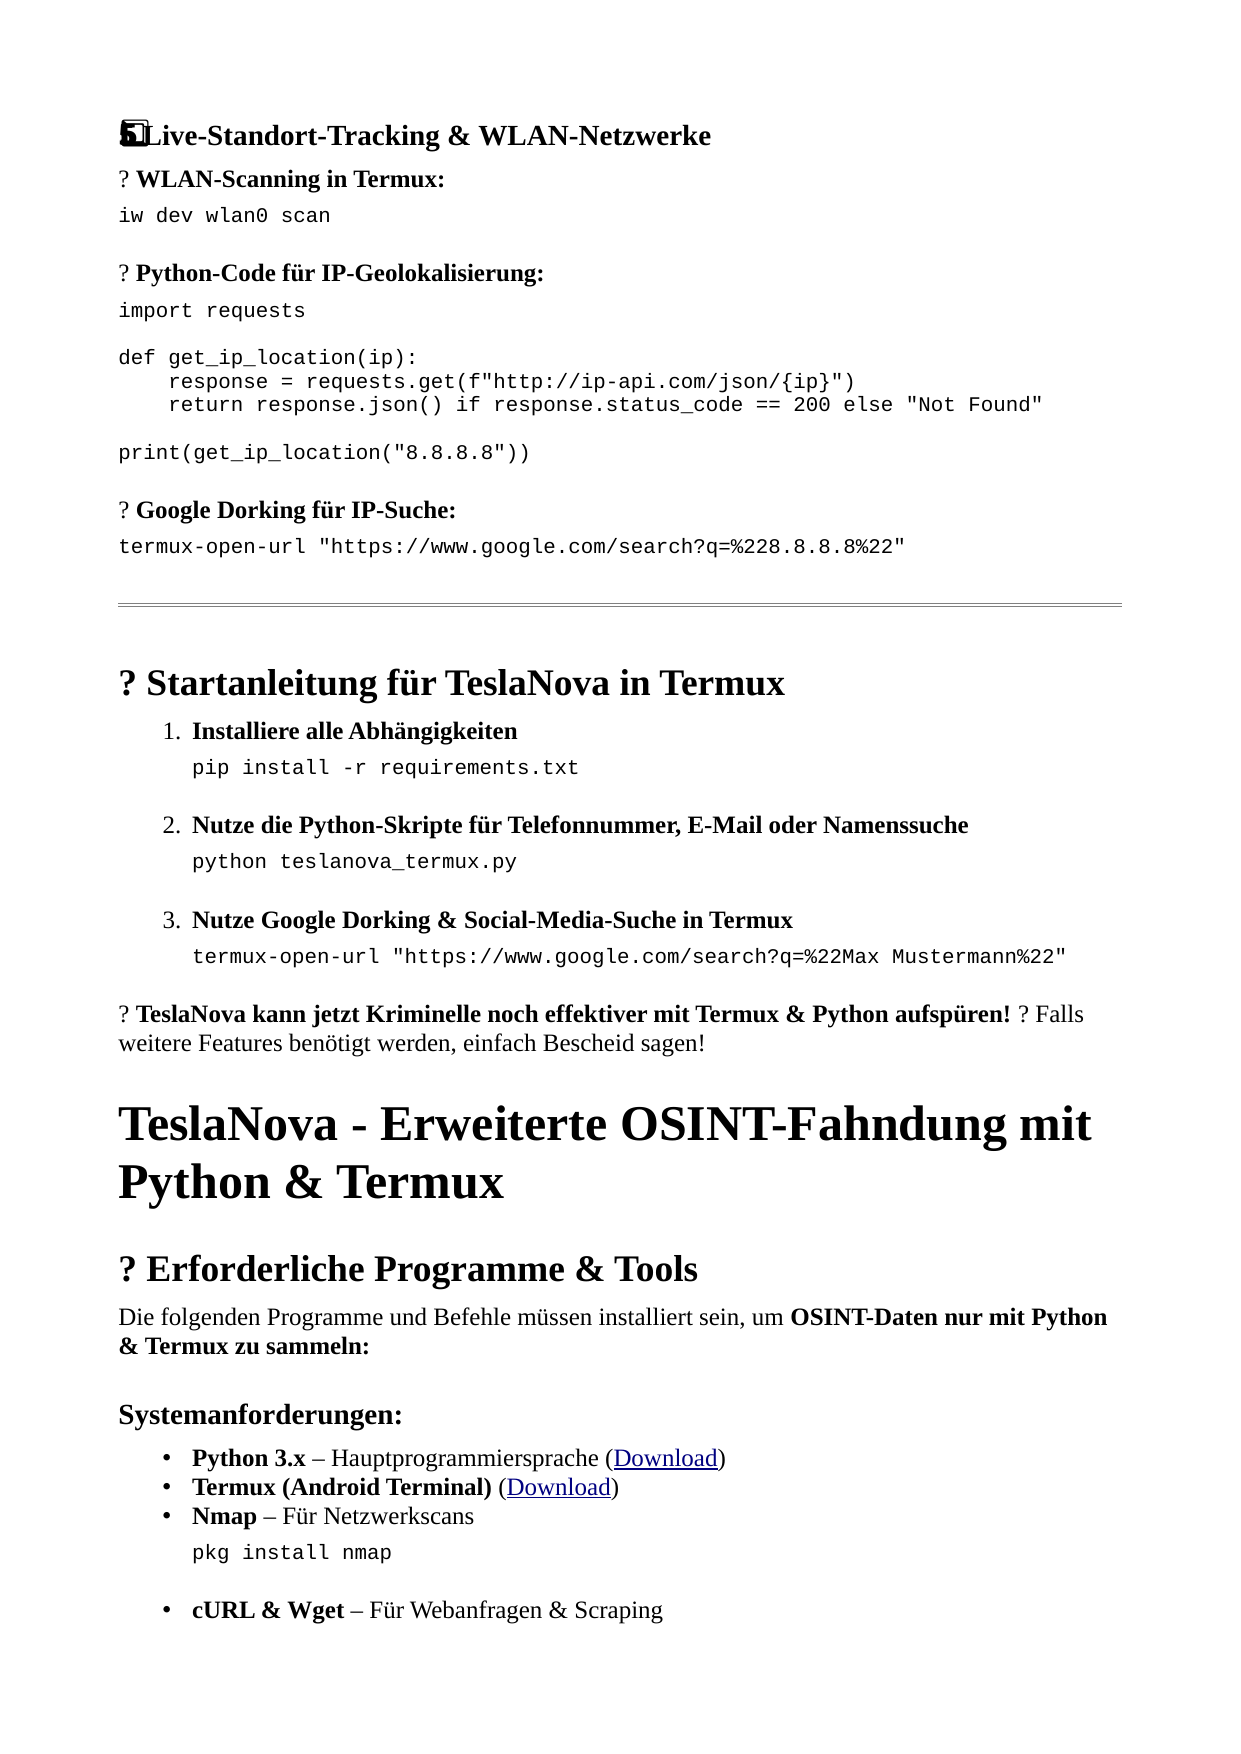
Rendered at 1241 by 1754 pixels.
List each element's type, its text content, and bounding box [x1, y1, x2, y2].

text ? Google Dorking für IP-Suche: [118, 495, 1122, 523]
text import requests [118, 300, 1122, 323]
list Termux (Android Terminal) (Download) [162, 1472, 1122, 1501]
list pip install -r requirements.txt [162, 757, 1122, 781]
list Nutze Google Dorking & Social-Media-Suche in Termux [162, 905, 1122, 933]
list python teslanova_termux.py [162, 852, 1122, 875]
text print(get_ip_location("8.8.8.8")) [118, 442, 1122, 465]
text iw dev wlan0 scan [118, 205, 1122, 229]
subtitle 5️⃣ Live-Standort-Tracking & WLAN-Netzwerke [118, 118, 1122, 152]
list Python 3.x – Hauptprogrammiersprache (Download) [162, 1443, 1122, 1472]
list termux-open-url "https://www.google.com/search?q=%22Max Mustermann%22" [162, 946, 1122, 969]
list pkg install nmap [162, 1542, 1122, 1566]
list Installiere alle Abhängigkeiten [162, 716, 1122, 745]
text ? Python-Code für IP-Geolokalisierung: [118, 258, 1122, 287]
list cURL & Wget – Für Webanfragen & Scraping [162, 1595, 1122, 1624]
subtitle ? Erforderliche Programme & Tools [118, 1247, 1122, 1290]
subtitle ? Startanleitung für TeslaNova in Termux [118, 660, 1122, 703]
text ? WLAN-Scanning in Termux: [118, 164, 1122, 193]
text return response.json() if response.status_code == 200 else "Not Found" [118, 394, 1122, 418]
text response = requests.get(f"http://ip-api.com/json/{ip}") [118, 371, 1122, 394]
text ? TeslaNova kann jetzt Kriminelle noch effektiver mit Termux & Python aufspüren! ? Falls weitere Features benötigt werden, einfach Bescheid sagen! [118, 999, 1122, 1057]
list Nutze die Python-Skripte für Telefonnummer, E-Mail oder Namenssuche [162, 810, 1122, 839]
text Die folgenden Programme und Befehle müssen installiert sein, um OSINT-Daten nur mit Python & Termux zu sammeln: [118, 1302, 1122, 1360]
subtitle Systemanforderungen: [118, 1397, 1122, 1431]
list Nmap – Für Netzwerkscans [162, 1501, 1122, 1529]
text termux-open-url "https://www.google.com/search?q=%228.8.8.8%22" [118, 536, 1122, 560]
subtitle TeslaNova - Erweiterte OSINT-Fahndung mit Python & Termux [118, 1094, 1122, 1209]
text def get_ip_location(ip): [118, 347, 1122, 371]
